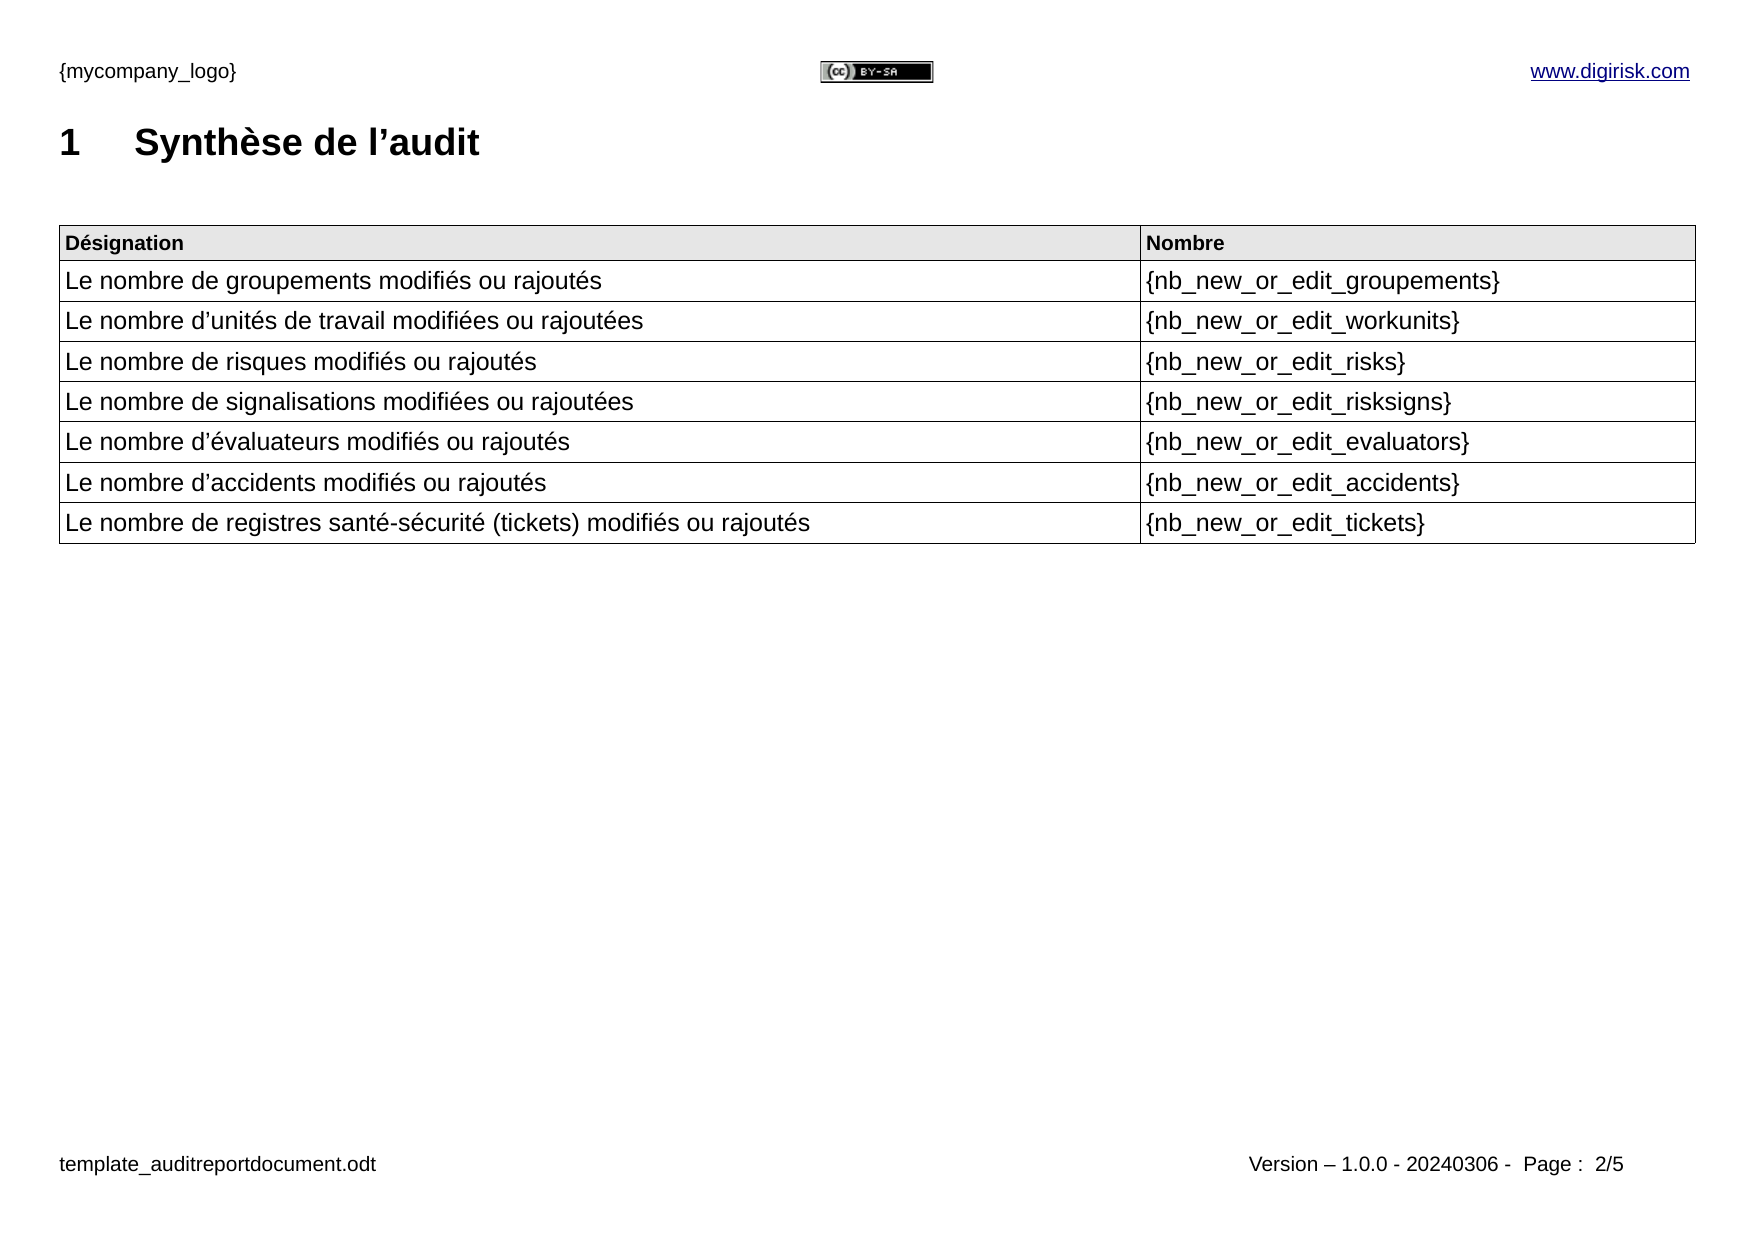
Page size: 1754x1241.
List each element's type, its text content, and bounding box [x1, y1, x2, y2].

table_cell Le nombre d’unités de travail modifiées ou rajoutées [60, 302, 1140, 341]
table_cell Le nombre de groupements modifiés ou rajoutés [60, 261, 1140, 301]
table_cell {nb_new_or_edit_groupements} [1141, 261, 1695, 301]
table_cell Le nombre de signalisations modifiées ou rajoutées [60, 382, 1140, 421]
subtitle Synthèse de l’audit [59, 119, 1695, 163]
table_cell Le nombre d’accidents modifiés ou rajoutés [60, 463, 1140, 502]
table_cell {nb_new_or_edit_workunits} [1141, 302, 1695, 341]
table_cell {nb_new_or_edit_tickets} [1141, 503, 1695, 542]
table_header Nombre [1141, 226, 1695, 260]
picture [820, 61, 934, 83]
table_cell Le nombre de registres santé-sécurité (tickets) modifiés ou rajoutés [60, 503, 1140, 542]
table_cell Le nombre d’évaluateurs modifiés ou rajoutés [60, 422, 1140, 462]
table_cell {nb_new_or_edit_accidents} [1141, 463, 1695, 502]
table_header Désignation [60, 226, 1140, 260]
table_cell {nb_new_or_edit_evaluators} [1141, 422, 1695, 462]
table_cell Le nombre de risques modifiés ou rajoutés [60, 342, 1140, 381]
table_cell {nb_new_or_edit_risks} [1141, 342, 1695, 381]
table_cell {nb_new_or_edit_risksigns} [1141, 382, 1695, 421]
